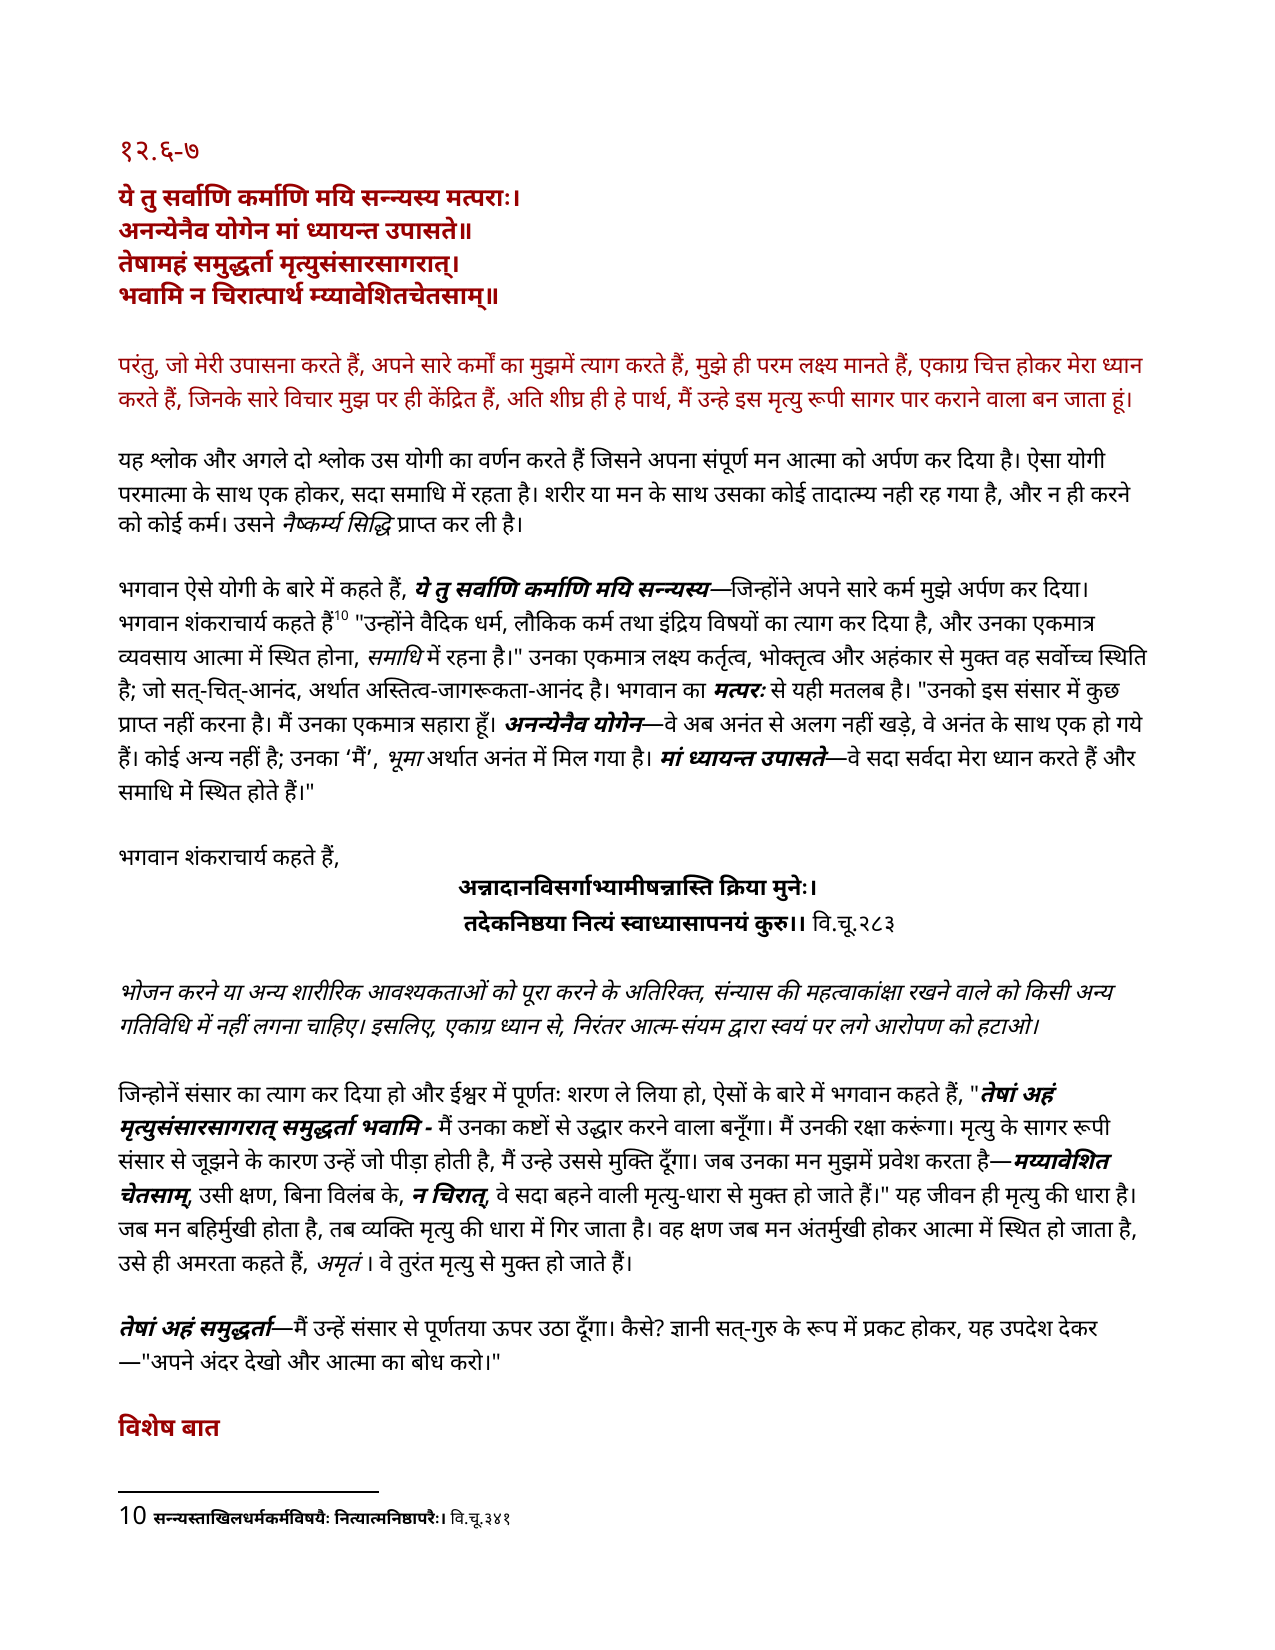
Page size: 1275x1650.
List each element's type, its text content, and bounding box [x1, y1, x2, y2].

text यह श्लोक और अगले दो श्लोक उस योगी का वर्णन करते हैं जिसने अपना संपूर्ण मन आत्मा को अर्पण कर दिया है। ऐसा योगी परमात्मा के साथ एक होकर, सदा समाधि में रहता है। शरीर या मन के साथ उसका कोई तादात्म्य नही रह गया है, और न ही करने को कोई कर्म। उसने नैष्कर्म्य सिद्धि प्राप्त कर ली है। [118, 448, 1157, 541]
text भगवान शंकराचार्य कहते हैं "उन्होंने वैदिक धर्म, लौकिक कर्म तथा इंद्रिय विषयों का त्याग कर दिया है, और उनका एकमात्र व्यवसाय आत्मा में स्थित होना, समाधि में रहना है।" उनका एकमात्र लक्ष्य कर्तृत्व, भोक्तृत्व और अहंकार से मुक्त वह सर्वोच्च स्थिति है; जो सत्-चित्-आनंद, अर्थात अस्तित्व-जागरूकता-आनंद है। भगवान का मत्परः से यही मतलब है। "उनको इस संसार में कुछ प्राप्त नहीं करना है। मैं उनका एकमात्र सहारा हूँ। अनन्येनैव योगेन—वे अब अनंत से अलग नहीं खड़े, वे अनंत के साथ एक हो गये हैं। कोई अन्य नहीं है; उनका ‘मैं’, भूमा अर्थात अनंत में मिल गया है। मां ध्यायन्त उपासते—वे सदा सर्वदा मेरा ध्यान करते हैं और समाधि में‌ स्थित होते हैं।" [118, 607, 1157, 810]
text तेषामहं समुद्धर्ता मृत्युसंसारसागरात्। [118, 249, 1157, 282]
subtitle १२.६-७ [118, 133, 1157, 172]
text भवामि न चिरात्पार्थ म्य्यावेशितचेतसाम्॥ [118, 282, 1157, 315]
text अन्नादानविसर्गाभ्यामीषन्नास्ति क्रिया मुनेः। [118, 875, 1157, 905]
text तदेकनिष्ठया नित्यं स्वाध्यासापनयं कुरु।। वि.चू.२८३ [418, 905, 1157, 942]
text परंतु, जो मेरी उपासना करते हैं, अपने सारे कर्मों का मुझमें त्याग करते हैं, मुझे ही परम लक्ष्य मानते हैं, एकाग्र चित्त होकर मेरा ध्यान करते हैं, जिनके सारे विचार मुझ पर ही केंद्रित हैं, अति शीघ्र ही हे पार्थ, मैं उन्हे इस मृत्यु रूपी सागर पार कराने वाला बन जाता हूं। [118, 349, 1157, 417]
text अनन्येनैव योगेन मां ध्यायन्त उपासते॥ [118, 217, 1157, 249]
text विशेष बात [118, 1414, 1157, 1446]
text भगवान ऐसे योगी के बारे में कहते हैं, ये तु सर्वाणि कर्माणि मयि सन्न्यस्य—जिन्होंने अपने सारे कर्म मुझे अर्पण कर दिया। [118, 573, 1157, 607]
text भोजन करने या अन्य शारीरिक आवश्यकताओं को पूरा करने के अतिरिक्त, संन्यास की महत्वाकांक्षा रखने वाले को किसी अन्य गतिविधि में नहीं लगना चाहिए। इसलिए, एकाग्र ध्यान से, निरंतर आत्म-संयम द्वारा स्वयं पर लगे आरोपण को हटाओ। [118, 976, 1157, 1043]
text तेषां अहं समुद्धर्ता—मैं उन्हें संसार से पूर्णतया ऊपर उठा दूँगा। कैसे? ज्ञानी सत्-गुरु के रूप में प्रकट होकर, यह उपदेश देकर—"अपने अंदर देखो और आत्मा का बोध करो।" [118, 1312, 1157, 1379]
text ये तु सर्वाणि कर्माणि मयि सन्न्यस्य मत्पराः। [118, 184, 1157, 217]
text भगवान शंकराचार्य कहते हैं, [118, 841, 1157, 875]
text जिन्होनें संसार का त्याग कर दिया हो और ईश्वर में पूर्णतः शरण ले लिया हो, ऐसों के बारे में भगवान कहते हैं, "तेषां अहं मृत्युसंसारसागरात् समुद्धर्ता भवामि - मैं उनका कष्टों से उद्धार करने वाला बनूँगा। मैं उनकी रक्षा करूंगा। मृत्यु के सागर रूपी संसार से जूझने के कारण उन्हें जो पीड़ा होती है, मैं उन्हे उससे मुक्ति दूँगा। जब उनका मन मुझमें प्रवेश करता है—मय्यावेशित चेतसाम्, उसी क्षण, बिना विलंब के, न चिरात्, वे सदा बहने वाली मृत्यु-धारा से मुक्त हो जाते हैं।" यह जीवन ही मृत्यु की धारा है। जब मन बहिर्मुखी होता है, तब व्यक्ति मृत्यु की धारा में गिर जाता है। वह क्षण जब मन अंतर्मुखी होकर आत्मा में स्थित हो जाता है, उसे ही अमरता कहते हैं, अमृतं । वे तुरंत मृत्यु से मुक्त हो जाते हैं। [118, 1077, 1157, 1281]
text सन्न्यस्ताखिलधर्मकर्मविषयैः नित्यात्मनिष्ठापरैः। वि.चू.३४१ [118, 1498, 1157, 1532]
